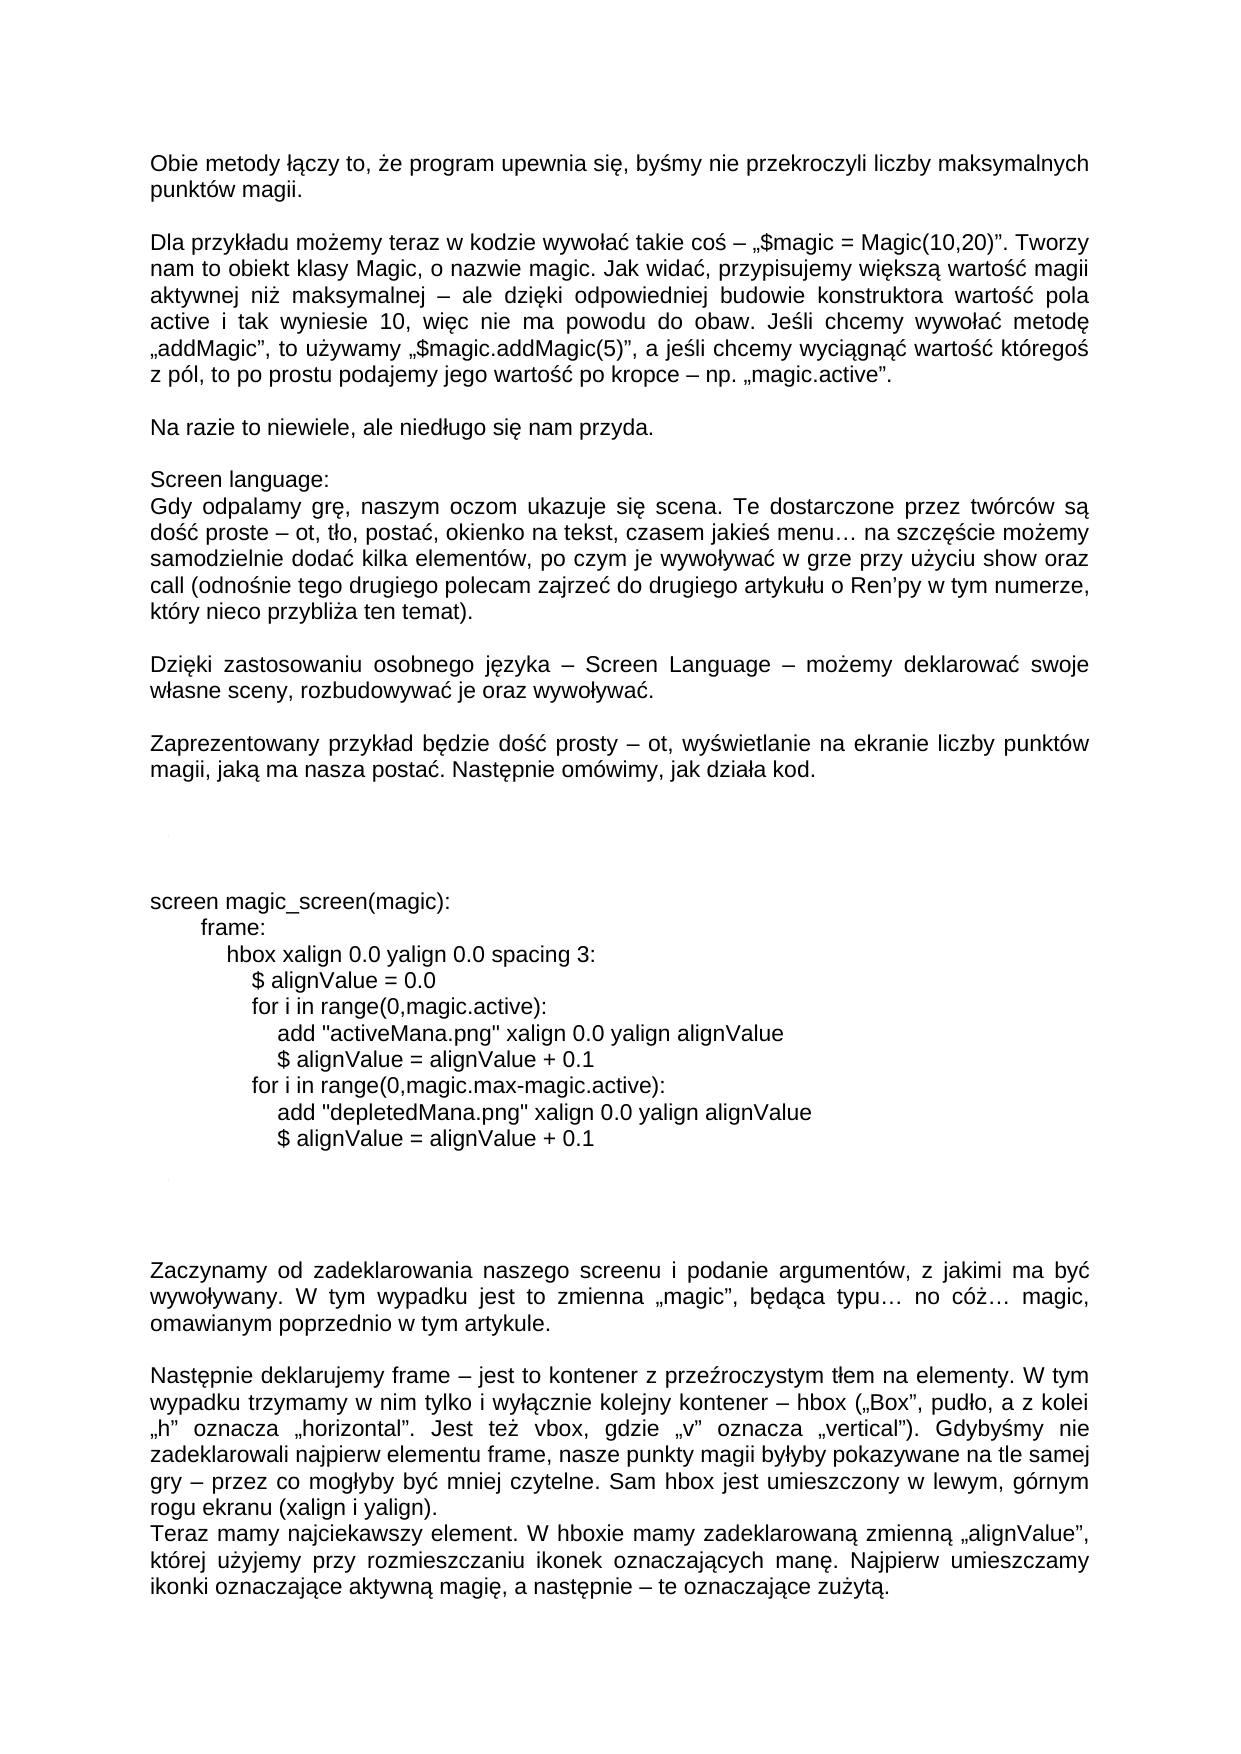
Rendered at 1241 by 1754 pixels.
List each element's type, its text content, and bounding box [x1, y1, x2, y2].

text Gdy odpalamy grę, naszym oczom ukazuje się scena. Te dostarczone przez twórców są dość proste – ot, tło, postać, okienko na tekst, czasem jakieś menu… na szczęście możemy samodzielnie dodać kilka elementów, po czym je wywoływać w grze przy użyciu show oraz call (odnośnie tego drugiego polecam zajrzeć do drugiego artykułu o Ren’py w tym numerze, który nieco przybliża ten temat). [150, 493, 1090, 624]
text $ alignValue = alignValue + 0.1 [150, 1125, 1090, 1151]
text Zaczynamy od zadeklarowania naszego screenu i podanie argumentów, z jakimi ma być wywoływany. W tym wypadku jest to zmienna „magic”, będąca typu… no cóż… magic, omawianym poprzednio w tym artykule. [150, 1257, 1090, 1336]
text Dla przykładu możemy teraz w kodzie wywołać takie coś – „$magic = Magic(10,20)”. Tworzy nam to obiekt klasy Magic, o nazwie magic. Jak widać, przypisujemy większą wartość magii aktywnej niż maksymalnej – ale dzięki odpowiedniej budowie konstruktora wartość pola active i tak wyniesie 10, więc nie ma powodu do obaw. Jeśli chcemy wywołać metodę „addMagic”, to używamy „$magic.addMagic(5)”, a jeśli chcemy wyciągnąć wartość któregoś z pól, to po prostu podajemy jego wartość po kropce – np. „magic.active”. [150, 229, 1090, 387]
text $ alignValue = alignValue + 0.1 [150, 1046, 1090, 1072]
text $ alignValue = 0.0 [150, 967, 1090, 993]
text Dzięki zastosowaniu osobnego języka – Screen Language – możemy deklarować swoje własne sceny, rozbudowywać je oraz wywoływać. [150, 651, 1090, 703]
text Zaprezentowany przykład będzie dość prosty – ot, wyświetlanie na ekranie liczby punktów magii, jaką ma nasza postać. Następnie omówimy, jak działa kod. [150, 730, 1090, 782]
text Na razie to niewiele, ale niedługo się nam przyda. [150, 413, 1090, 440]
text Następnie deklarujemy frame – jest to kontener z przeźroczystym tłem na elementy. W tym wypadku trzymamy w nim tylko i wyłącznie kolejny kontener – hbox („Box”, pudło, a z kolei „h” oznacza „horizontal”. Jest też vbox, gdzie „v” oznacza „vertical”). Gdybyśmy nie zadeklarowali najpierw elementu frame, nasze punkty magii byłyby pokazywane na tle samej gry – przez co mogłyby być mniej czytelne. Sam hbox jest umieszczony w lewym, górnym rogu ekranu (xalign i yalign). [150, 1362, 1090, 1520]
text for i in range(0,magic.active): [150, 993, 1090, 1020]
text frame: [150, 914, 1090, 941]
text hbox xalign 0.0 yalign 0.0 spacing 3: [150, 941, 1090, 967]
text for i in range(0,magic.max-magic.active): [150, 1072, 1090, 1099]
text screen magic_screen(magic): [150, 888, 1090, 914]
text Screen language: [150, 466, 1090, 493]
text add "activeMana.png" xalign 0.0 yalign alignValue [150, 1020, 1090, 1046]
text Teraz mamy najciekawszy element. W hboxie mamy zadeklarowaną zmienną „alignValue”, której użyjemy przy rozmieszczaniu ikonek oznaczających manę. Najpierw umieszczamy ikonki oznaczające aktywną magię, a następnie – te oznaczające zużytą. [150, 1520, 1090, 1599]
text Obie metody łączy to, że program upewnia się, byśmy nie przekroczyli liczby maksymalnych punktów magii. [150, 150, 1090, 203]
text add "depletedMana.png" xalign 0.0 yalign alignValue [150, 1099, 1090, 1125]
